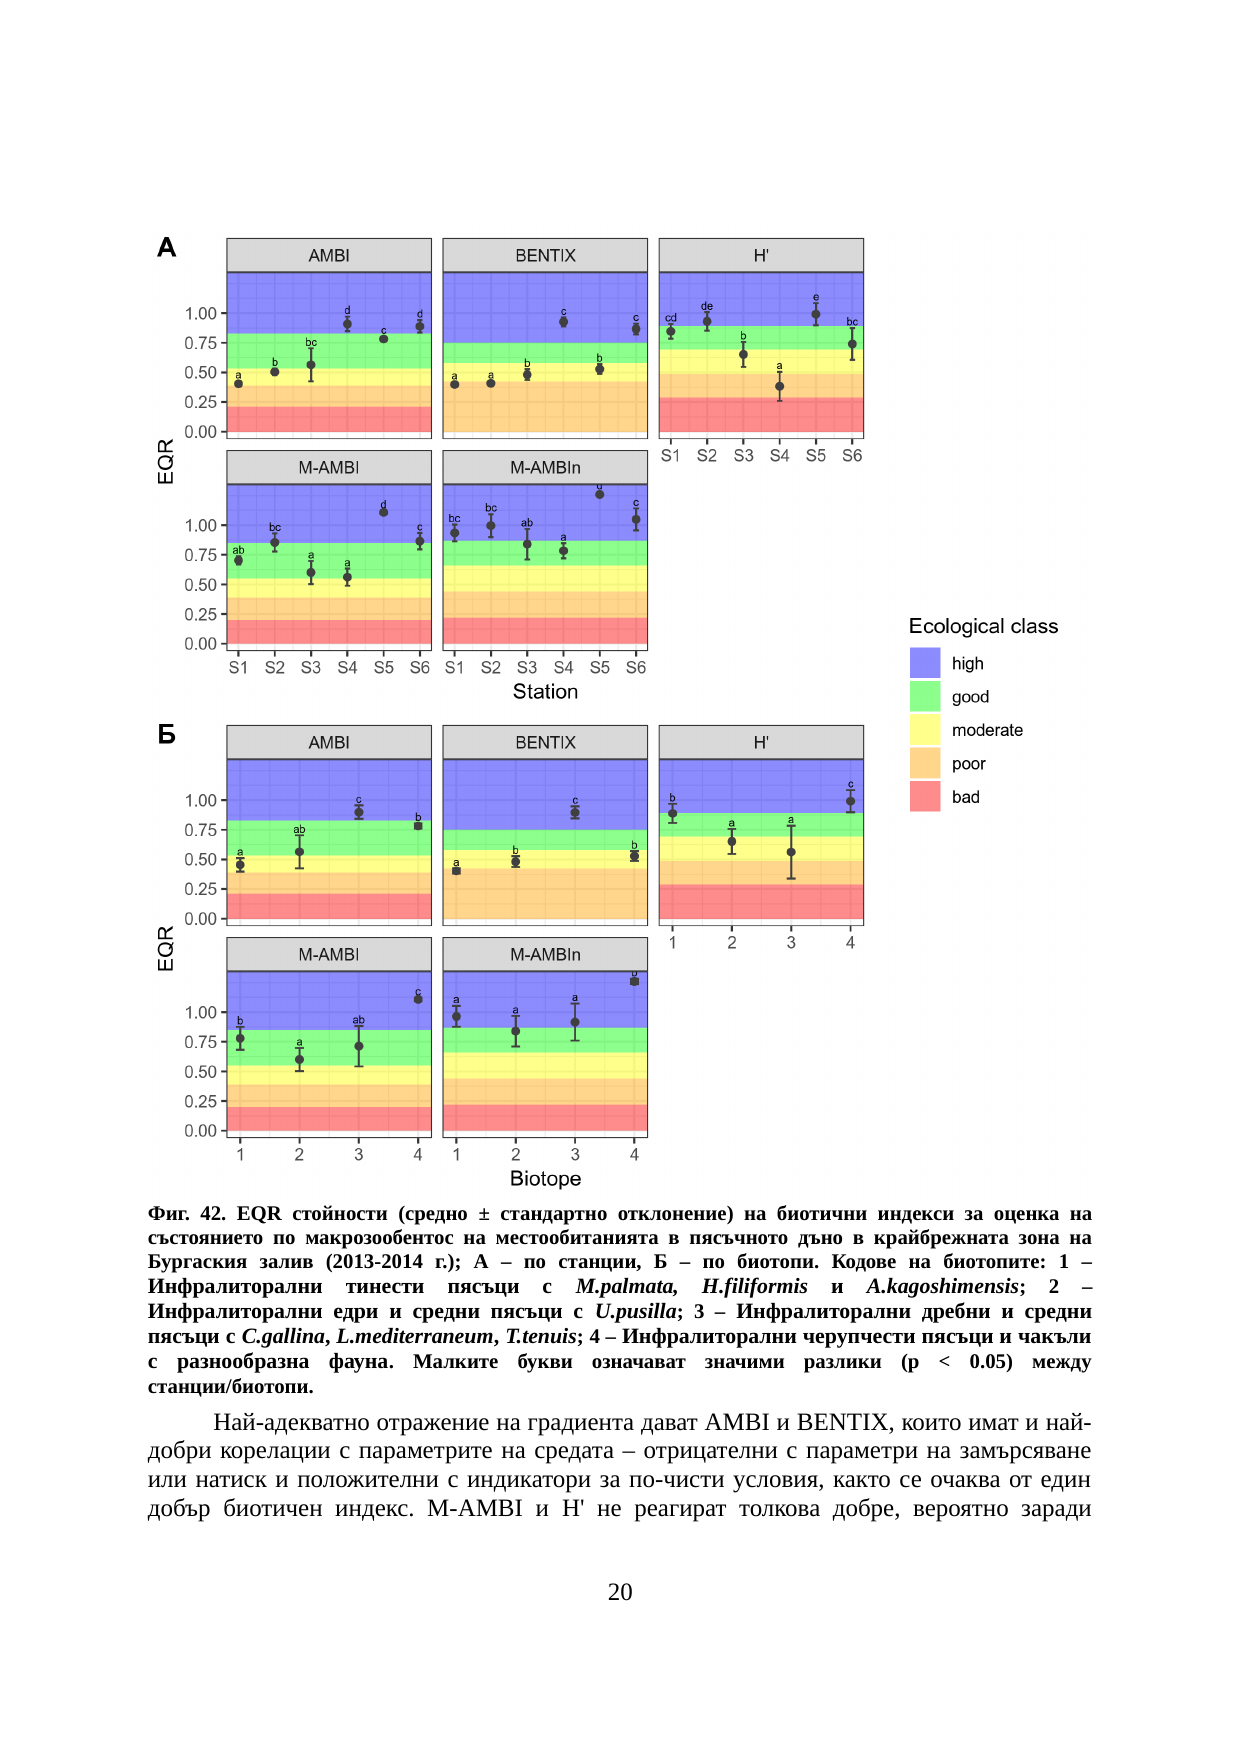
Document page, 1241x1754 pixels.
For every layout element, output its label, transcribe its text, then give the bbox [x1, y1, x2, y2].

text Фиг. 42. EQR стойности (средно ± стандартно отклонение) на биотични индекси за оценка на състоянието по макрозообентос на местообитанията в пясъчното дъно в крайбрежната зона на Бургаския залив (2013-2014 г.); А – по станции, Б – по биотопи. Кодове на биотопите: 1 – Инфралиторални тинести пясъци с M.palmata, H.filiformis и A.kagoshimensis; 2 – Инфралиторални едри и средни пясъци с U.pusilla; 3 – Инфралиторални дребни и средни пясъци с C.gallina, L.mediterraneum, T.tenuis; 4 – Инфралиторални черупчести пясъци и чакъли с разнообразна фауна. Малките букви означават значими разлики (p < 0.05) между станции/биотопи. [148, 1201, 1093, 1398]
picture [147, 227, 1093, 1201]
text Най-адекватно отражение на градиента дават AMBI и BENTIX, които имат и най-добри корелации с параметрите на средата – отрицателни с параметри на замърсяване или натиск и положителни с индикатори за по-чисти условия, както се очаква от един добър биотичен индекс. M-AMBI и H' не реагират толкова добре, вероятно заради [148, 1407, 1093, 1522]
